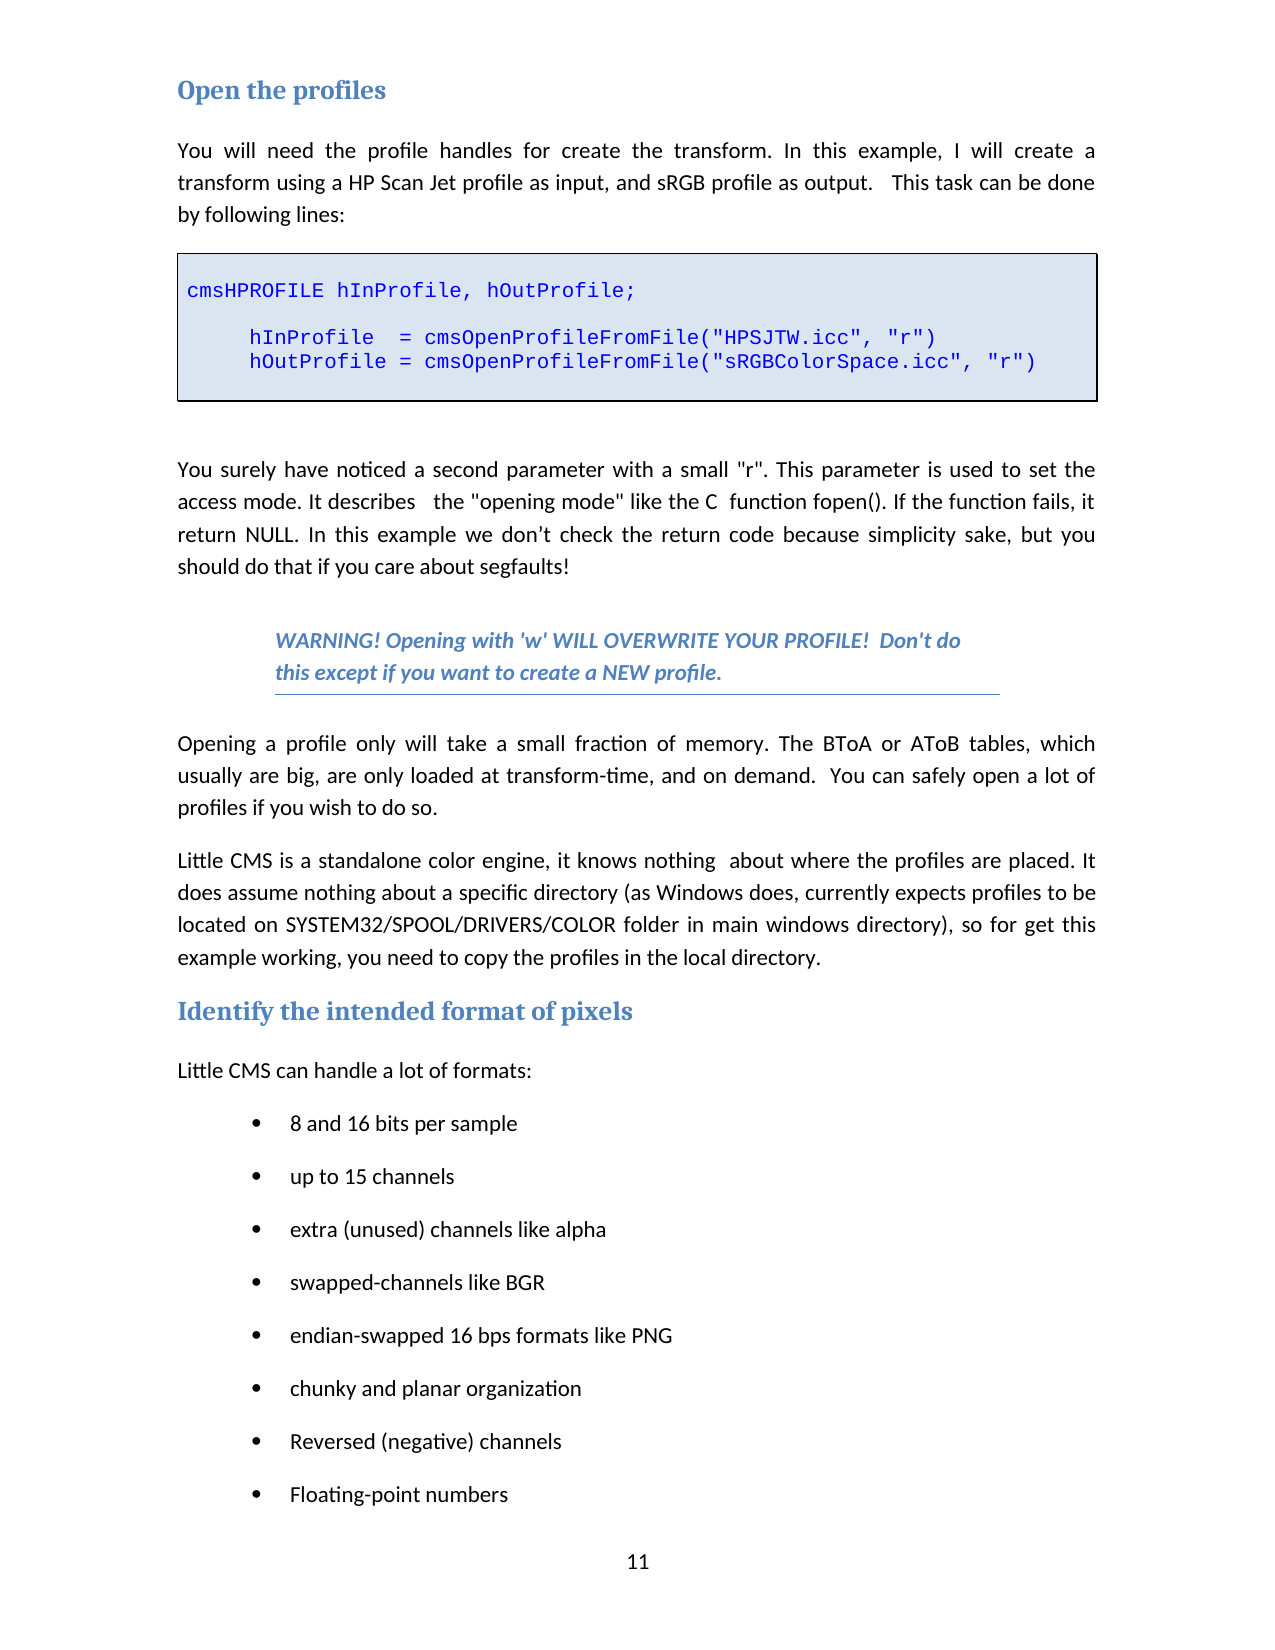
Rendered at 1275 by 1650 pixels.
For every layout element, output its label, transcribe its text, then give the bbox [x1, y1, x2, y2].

text hInProfile = cmsOpenProfileFromFile("HPSJTW.icc", "r") [178, 324, 1096, 348]
text Little CMS can handle a lot of formats: [177, 1056, 1098, 1084]
text cmsHPROFILE hInProfile, hOutProfile; [178, 277, 1096, 300]
subtitle Open the profiles [177, 75, 1098, 106]
list extra (unused) channels like alpha [252, 1215, 1098, 1243]
list chunky and planar organization [252, 1374, 1098, 1402]
text WARNING! Opening with 'w' WILL OVERWRITE YOUR PROFILE! Don't do this except if you want to create a NEW profile. [275, 626, 1000, 694]
subtitle Identify the intended format of pixels [177, 996, 1098, 1027]
list Reversed (negative) channels [252, 1427, 1098, 1456]
list up to 15 channels [252, 1162, 1098, 1190]
text Little CMS is a standalone color engine, it knows nothing about where the profiles are placed. It does assume nothing about a specific directory (as Windows does, currently expects profiles to be located on SYSTEM32/SPOOL/DRIVERS/COLOR folder in main windows directory), so for get this example working, you need to copy the profiles in the local directory. [177, 846, 1098, 971]
list Floating-point numbers [252, 1481, 1098, 1508]
list 8 and 16 bits per sample [252, 1109, 1098, 1137]
text You surely have noticed a second parameter with a small "r". This parameter is used to set the access mode. It describes the "opening mode" like the C function fopen(). If the function fails, it return NULL. In this example we don’t check the return code because simplicity sake, but you should do that if you care about segfaults! [177, 455, 1098, 580]
list endian-swapped 16 bps formats like PNG [252, 1321, 1098, 1349]
text hOutProfile = cmsOpenProfileFromFile("sRGBColorSpace.icc", "r") [178, 348, 1096, 371]
text Opening a profile only will take a small fraction of memory. The BToA or AToB tables, which usually are big, are only loaded at transform-time, and on demand. You can safely open a lot of profiles if you wish to do so. [177, 729, 1098, 821]
text You will need the profile handles for create the transform. In this example, I will create a transform using a HP Scan Jet profile as input, and sRGB profile as output. This task can be done by following lines: [177, 136, 1098, 228]
list swapped-channels like BGR [252, 1268, 1098, 1296]
